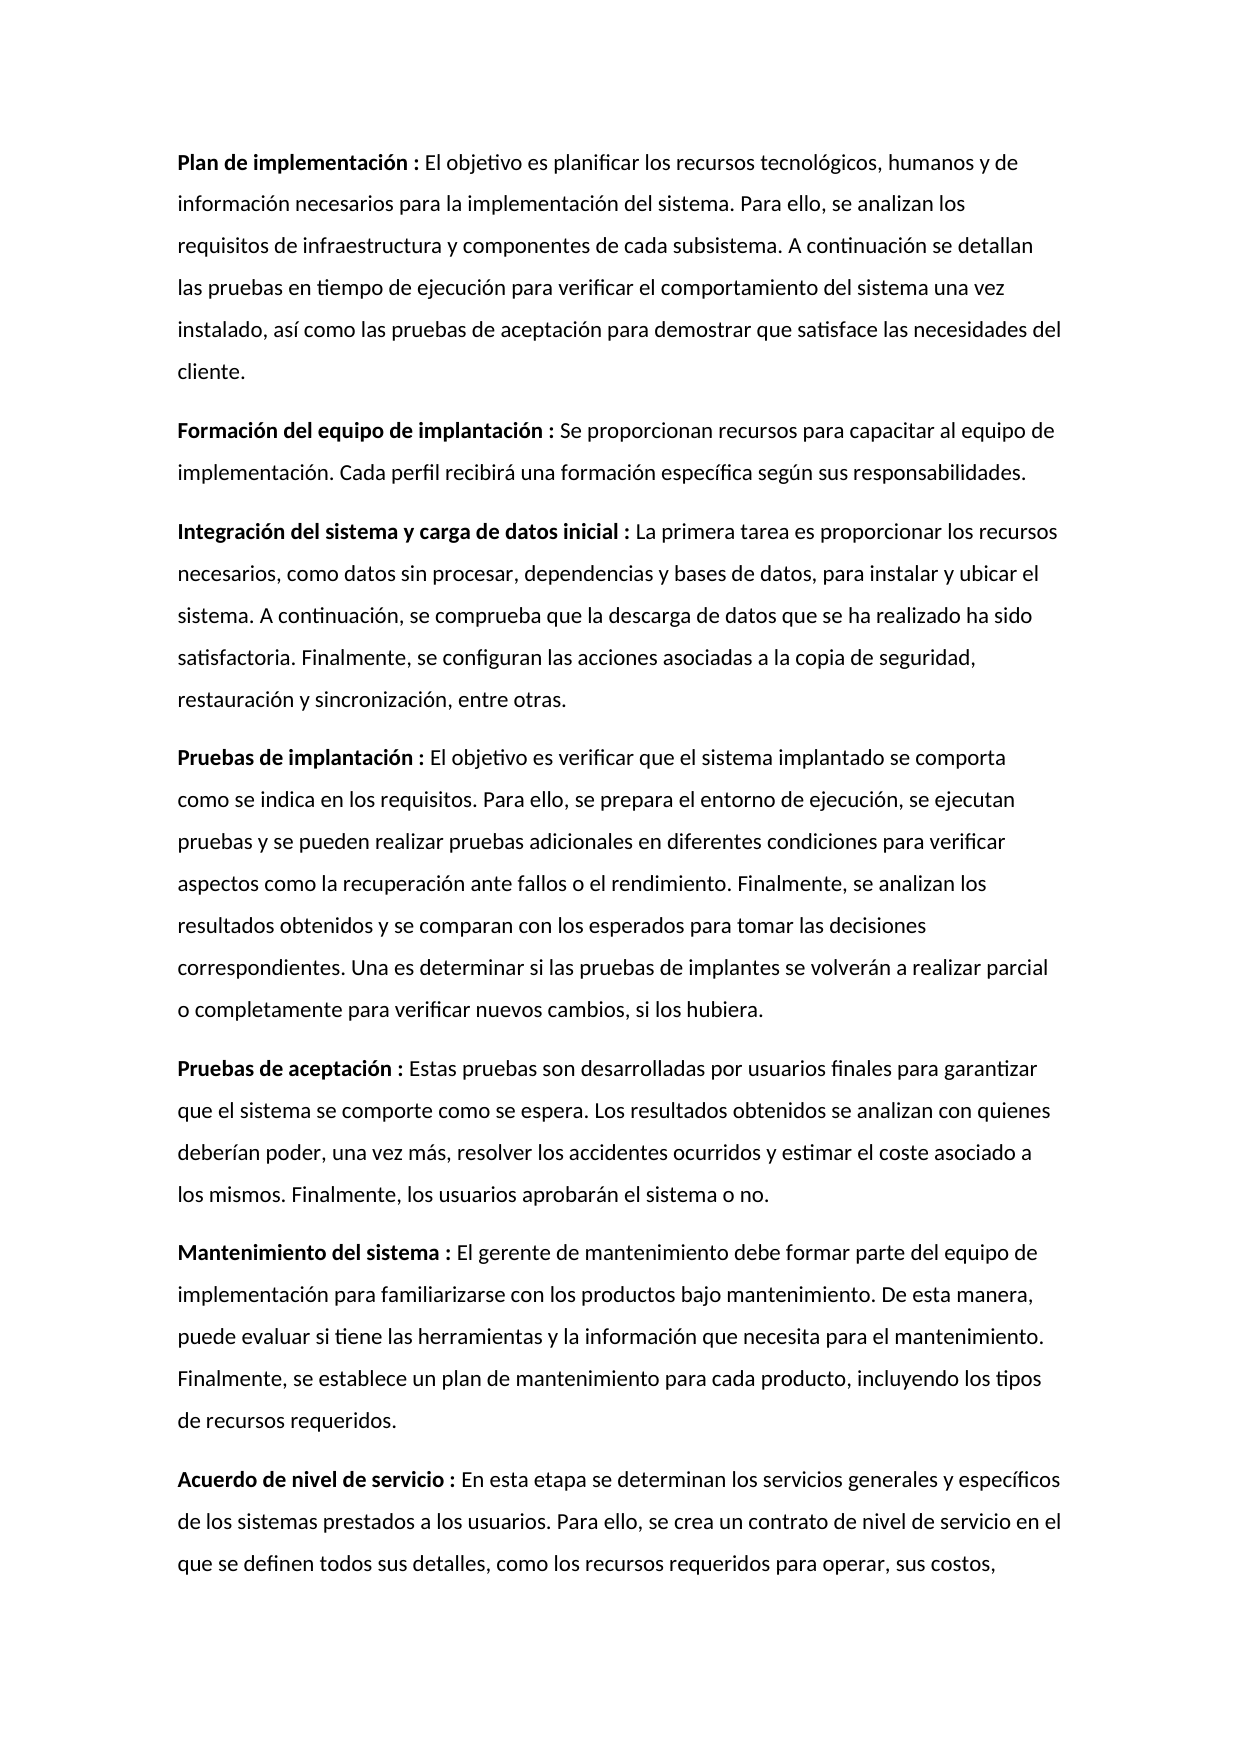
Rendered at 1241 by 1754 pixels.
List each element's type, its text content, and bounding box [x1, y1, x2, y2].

text Pruebas de implantación : El objetivo es verificar que el sistema implantado se comporta como se indica en los requisitos. Para ello, se prepara el entorno de ejecución, se ejecutan pruebas y se pueden realizar pruebas adicionales en diferentes condiciones para verificar aspectos como la recuperación ante fallos o el rendimiento. Finalmente, se analizan los resultados obtenidos y se comparan con los esperados para tomar las decisiones correspondientes. Una es determinar si las pruebas de implantes se volverán a realizar parcial o completamente para verificar nuevos cambios, si los hubiera. [177, 743, 1063, 1023]
text Pruebas de aceptación : Estas pruebas son desarrolladas por usuarios finales para garantizar que el sistema se comporte como se espera. Los resultados obtenidos se analizan con quienes deberían poder, una vez más, resolver los accidentes ocurridos y estimar el coste asociado a los mismos. Finalmente, los usuarios aprobarán el sistema o no. [177, 1054, 1063, 1208]
text Formación del equipo de implantación : Se proporcionan recursos para capacitar al equipo de implementación. Cada perfil recibirá una formación específica según sus responsabilidades. [177, 416, 1063, 486]
text Acuerdo de nivel de servicio : En esta etapa se determinan los servicios generales y específicos de los sistemas prestados a los usuarios. Para ello, se crea un contrato de nivel de servicio en el que se definen todos sus detalles, como los recursos requeridos para operar, sus costos, [177, 1465, 1063, 1577]
text Integración del sistema y carga de datos inicial : La primera tarea es proporcionar los recursos necesarios, como datos sin procesar, dependencias y bases de datos, para instalar y ubicar el sistema. A continuación, se comprueba que la descarga de datos que se ha realizado ha sido satisfactoria. Finalmente, se configuran las acciones asociadas a la copia de seguridad, restauración y sincronización, entre otras. [177, 517, 1063, 713]
text Mantenimiento del sistema : El gerente de mantenimiento debe formar parte del equipo de implementación para familiarizarse con los productos bajo mantenimiento. De esta manera, puede evaluar si tiene las herramientas y la información que necesita para el mantenimiento. Finalmente, se establece un plan de mantenimiento para cada producto, incluyendo los tipos de recursos requeridos. [177, 1238, 1063, 1434]
text Plan de implementación : El objetivo es planificar los recursos tecnológicos, humanos y de información necesarios para la implementación del sistema. Para ello, se analizan los requisitos de infraestructura y componentes de cada subsistema. A continuación se detallan las pruebas en tiempo de ejecución para verificar el comportamiento del sistema una vez instalado, así como las pruebas de aceptación para demostrar que satisface las necesidades del cliente. [177, 148, 1063, 386]
